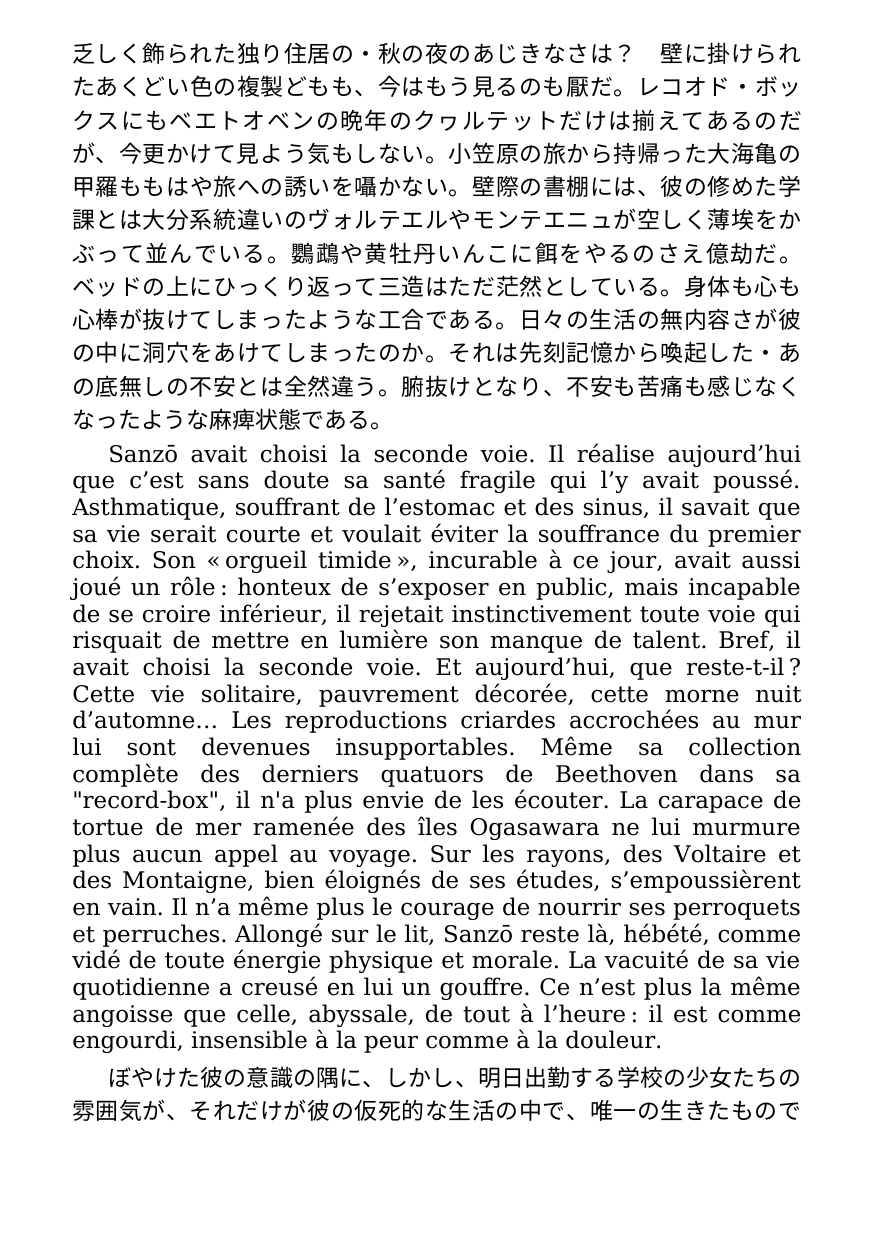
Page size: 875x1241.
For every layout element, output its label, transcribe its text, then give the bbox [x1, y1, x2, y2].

text 乏しく飾られた独り住居の・秋の夜のあじきなさは？ 壁に掛けられたあくどい色の複製どもも、今はもう見るのも厭だ。レコオド・ボックスにもベエトオベンの晩年のクヮルテットだけは揃えてあるのだが、今更かけて見よう気もしない。小笠原の旅から持帰った大海亀の甲羅ももはや旅への誘いを囁かない。壁際の書棚には、彼の修めた学課とは大分系統違いのヴォルテエルやモンテエニュが空しく薄埃をかぶって並んでいる。鸚鵡や黄牡丹いんこに餌をやるのさえ億劫だ。ベッドの上にひっくり返って三造はただ茫然としている。身体も心も心棒が抜けてしまったような工合である。日々の生活の無内容さが彼の中に洞穴をあけてしまったのか。それは先刻記憶から喚起した・あの底無しの不安とは全然違う。腑抜けとなり、不安も苦痛も感じなくなったような麻痺状態である。 [72, 36, 802, 435]
text Sanzō avait choisi la seconde voie. Il réalise aujourd’hui que c’est sans doute sa santé fragile qui l’y avait poussé. Asthmatique, souffrant de l’estomac et des sinus, il savait que sa vie serait courte et voulait éviter la souffrance du premier choix. Son « orgueil timide », incurable à ce jour, avait aussi joué un rôle : honteux de s’exposer en public, mais incapable de se croire inférieur, il rejetait instinctivement toute voie qui risquait de mettre en lumière son manque de talent. Bref, il avait choisi la seconde voie. Et aujourd’hui, que reste-t-il ? Cette vie solitaire, pauvrement décorée, cette morne nuit d’automne… Les reproductions criardes accrochées au mur lui sont devenues insupportables. Même sa collection complète des derniers quatuors de Beethoven dans sa "record-box", il n'a plus envie de les écouter. La carapace de tortue de mer ramenée des îles Ogasawara ne lui murmure plus aucun appel au voyage. Sur les rayons, des Voltaire et des Montaigne, bien éloignés de ses études, s’empoussièrent en vain. Il n’a même plus le courage de nourrir ses perroquets et perruches. Allongé sur le lit, Sanzō reste là, hébété, comme vidé de toute énergie physique et morale. La vacuité de sa vie quotidienne a creusé en lui un gouffre. Ce n’est plus la même angoisse que celle, abyssale, de tout à l’heure : il est comme engourdi, insensible à la peur comme à la douleur. [72, 441, 802, 1054]
text ぼやけた彼の意識の隅に、しかし、明日出勤する学校の少女たちの雰囲気が、それだけが彼の仮死的な生活の中で、唯一の生きたもので [72, 1060, 802, 1126]
